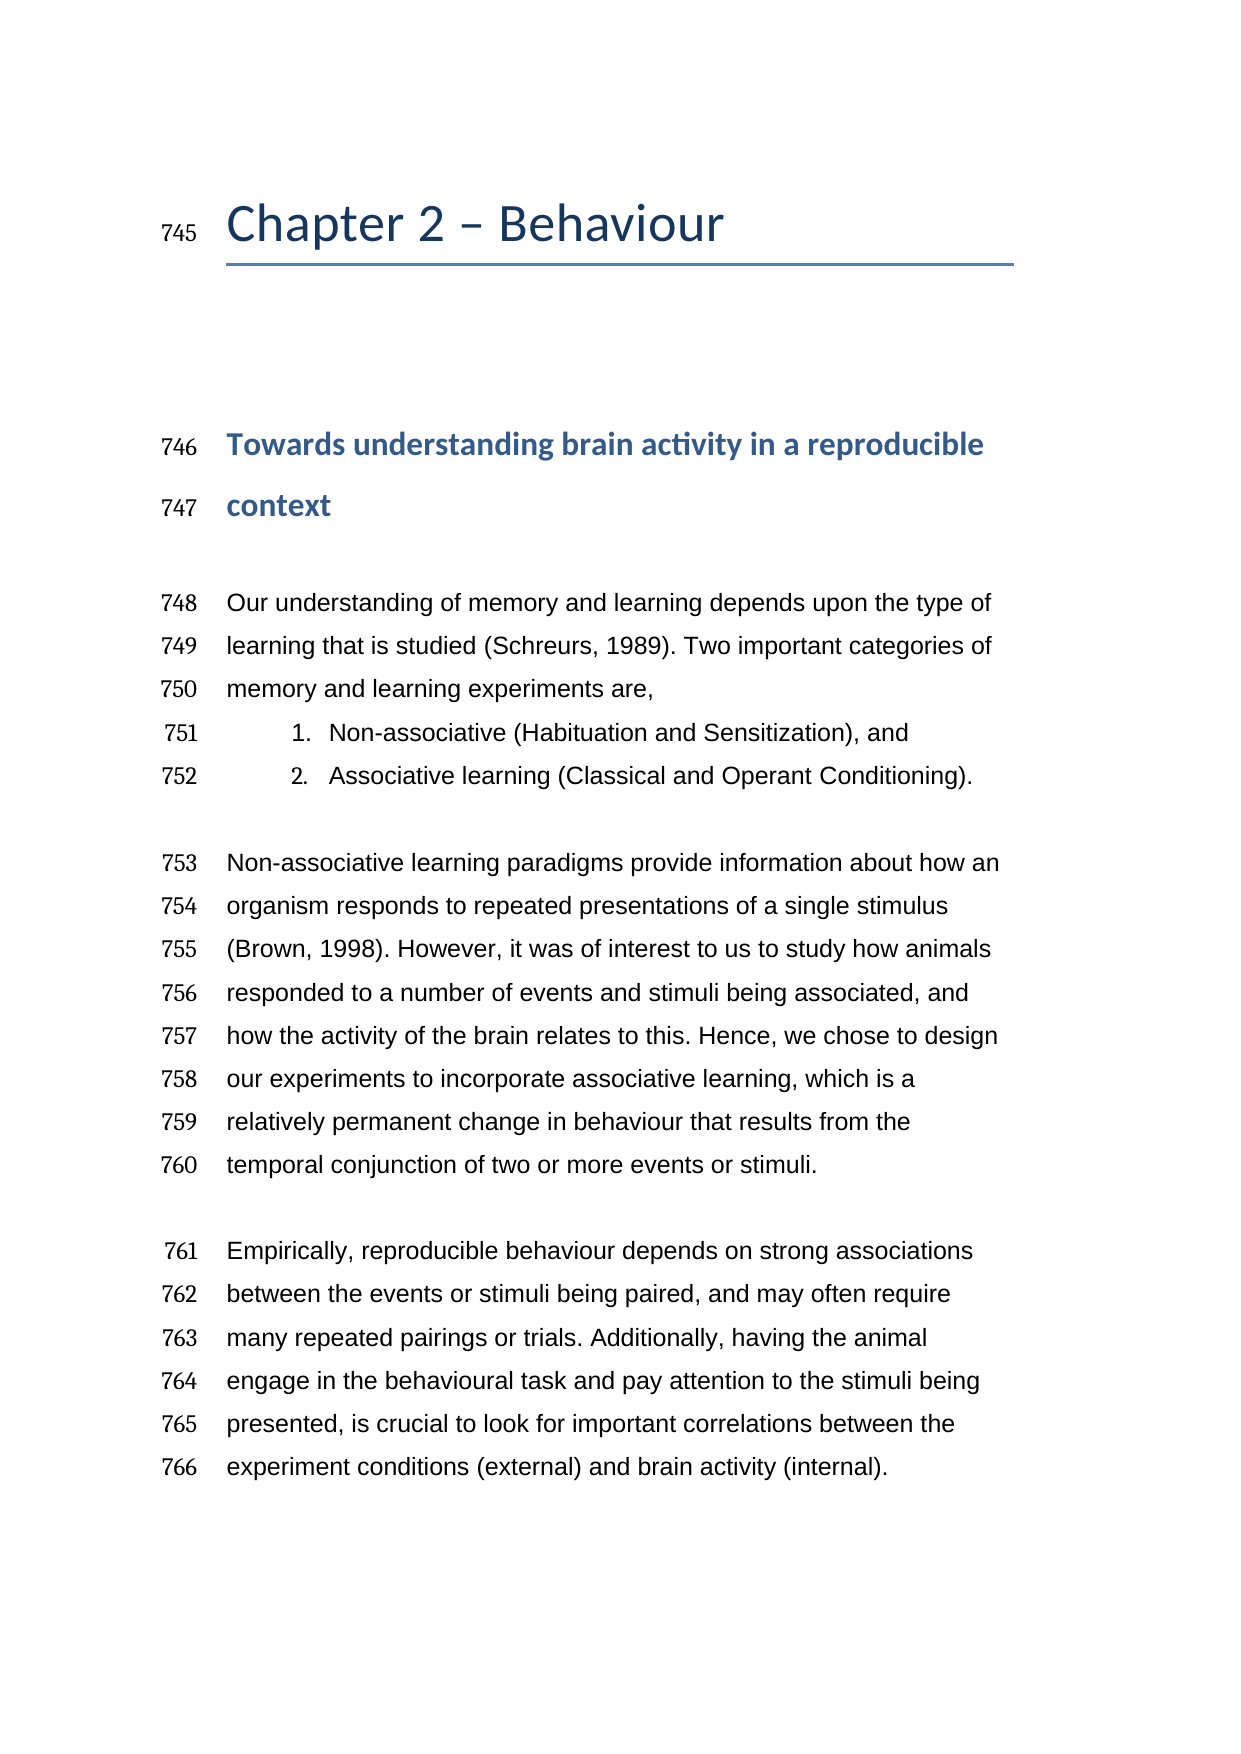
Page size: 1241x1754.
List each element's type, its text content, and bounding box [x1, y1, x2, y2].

text Non-associative learning paradigms provide information about how an organism responds to repeated presentations of a single stimulus (Brown, 1998). However, it was of interest to us to study how animals responded to a number of events and stimuli being associated, and how the activity of the brain relates to this. Hence, we chose to design our experiments to incorporate associative learning, which is a relatively permanent change in behaviour that results from the temporal conjunction of two or more events or stimuli. [226, 848, 1014, 1179]
subtitle Towards understanding brain activity in a reproducible context [226, 423, 1014, 525]
list Associative learning (Classical and Operant Conditioning). [291, 761, 1014, 790]
text Our understanding of memory and learning depends upon the type of learning that is studied (Schreurs, 1989). Two important categories of memory and learning experiments are, [226, 588, 1014, 703]
text Empirically, reproducible behaviour depends on strong associations between the events or stimuli being paired, and may often require many repeated pairings or trials. Additionally, having the animal engage in the behavioural task and pay attention to the stimuli being presented, is crucial to look for important correlations between the experiment conditions (external) and brain activity (internal). [226, 1236, 1014, 1481]
title Chapter 2 – Behaviour [226, 189, 1014, 263]
list Non-associative (Habituation and Sensitization), and [291, 717, 1014, 746]
